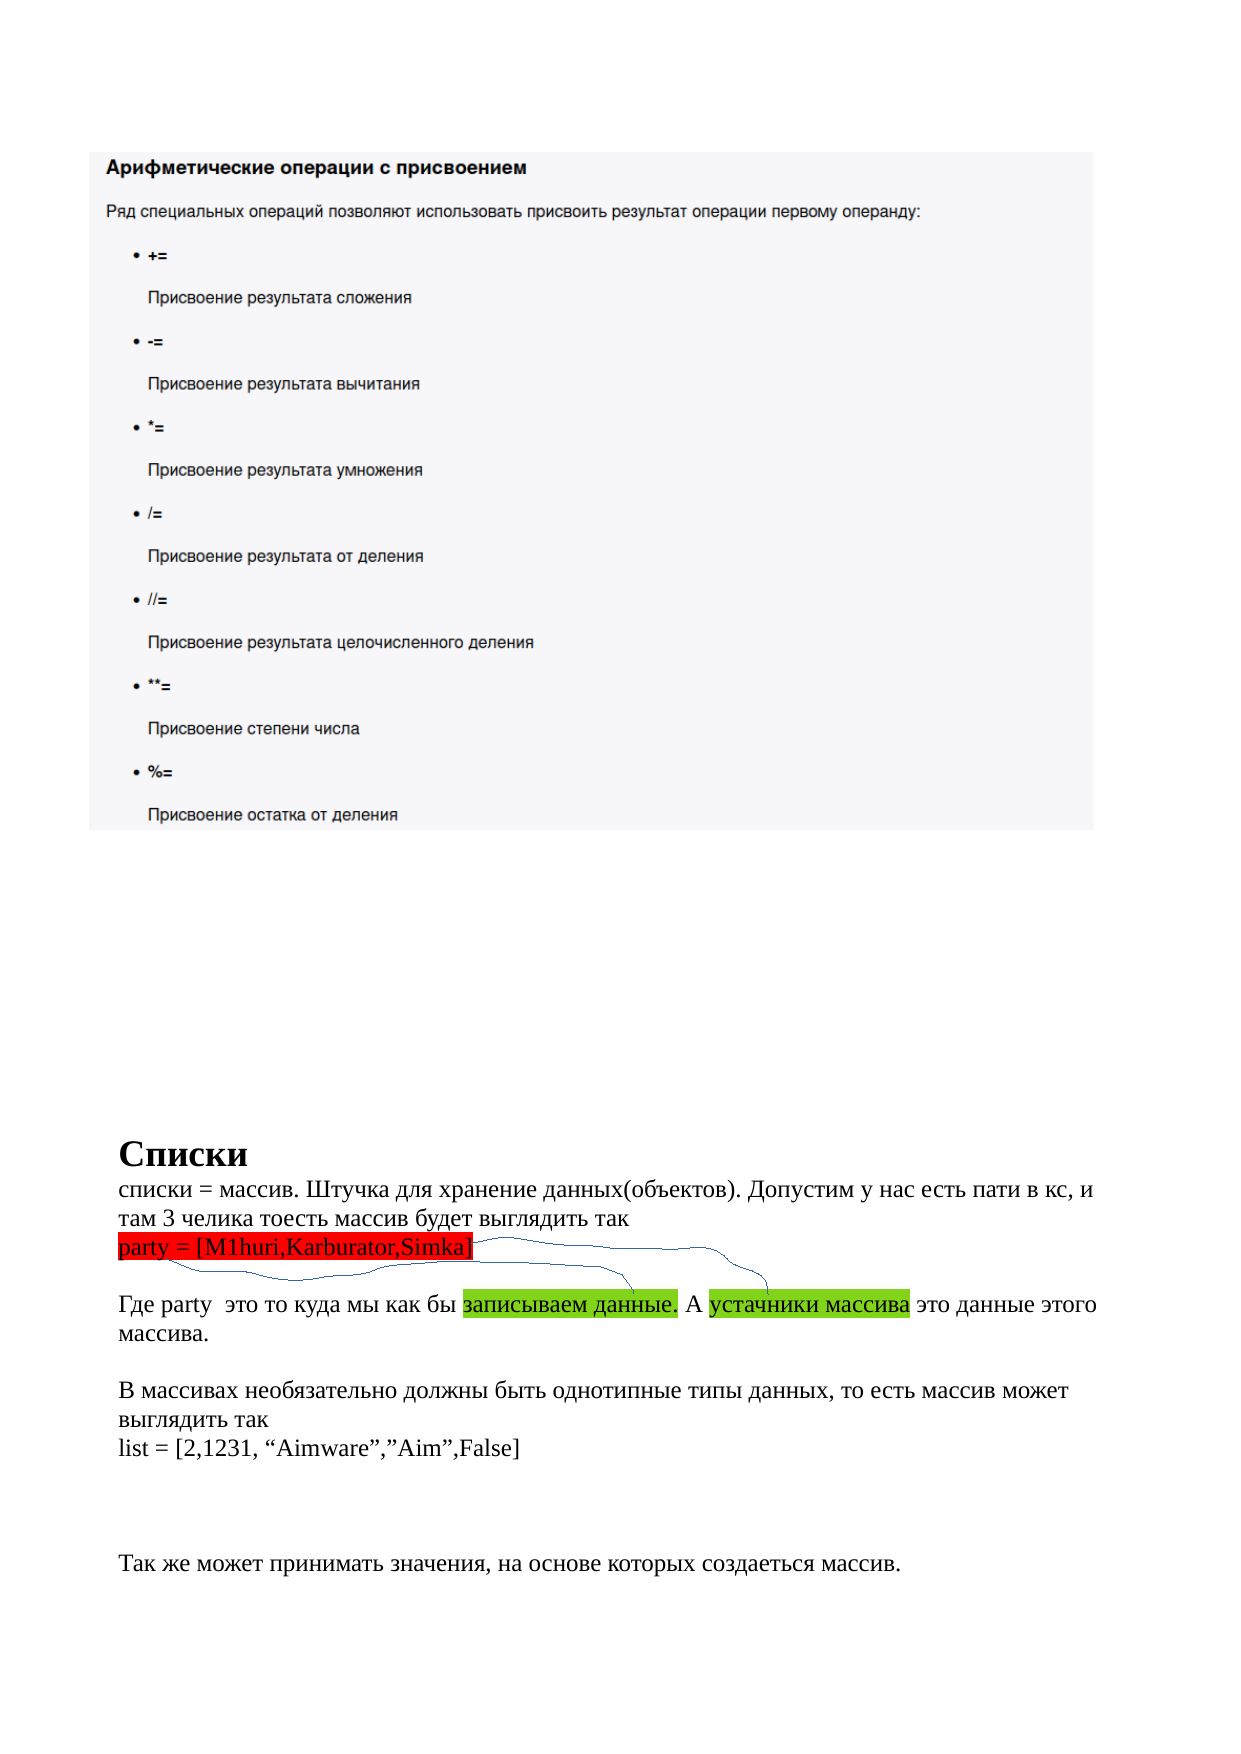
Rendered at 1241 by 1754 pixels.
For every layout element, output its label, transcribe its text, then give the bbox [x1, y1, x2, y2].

text Списки [118, 1131, 1122, 1174]
text Где party это то куда мы как бы записываем данные. А устачники массива это данные этого массива. [118, 1289, 1122, 1347]
text Так же может принимать значения, на основе которых создаеться массив. [118, 1548, 1122, 1577]
text списки = массив. Штучка для хранение данных(объектов). Допустим у нас есть пати в кс, и там 3 челика тоесть массив будет выглядить так [118, 1174, 1122, 1232]
text list = [2,1231, “Aimware”,”Aim”,False] [118, 1433, 1122, 1462]
text В массивах необязательно должны быть однотипные типы данных, то есть массив может выглядить так [118, 1375, 1122, 1433]
picture [89, 152, 1094, 830]
text party = [M1huri,Karburator,Simka] [118, 1232, 1122, 1260]
